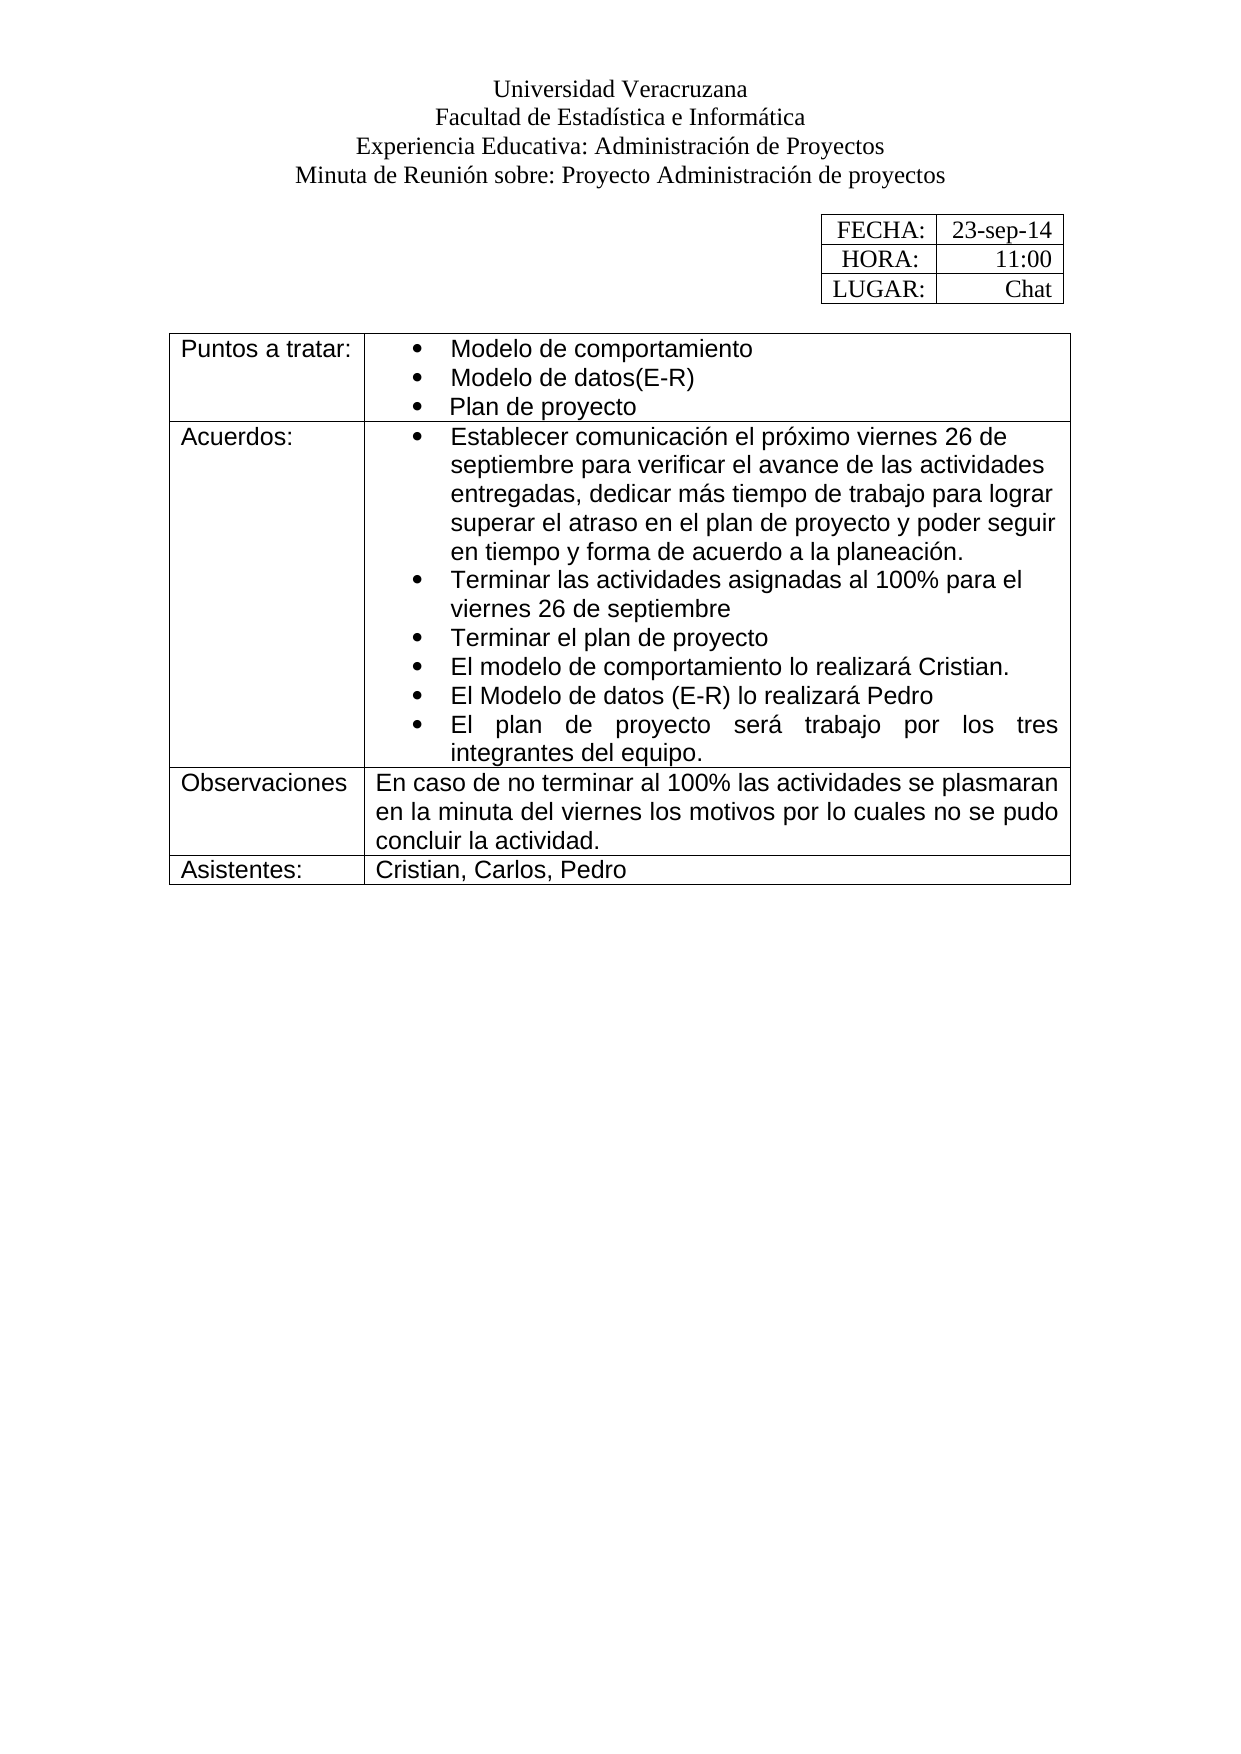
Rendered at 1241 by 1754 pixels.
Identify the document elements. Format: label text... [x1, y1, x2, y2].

table_header FECHA: [822, 215, 936, 243]
table_cell Establecer comunicación el próximo viernes 26 de septiembre para verificar el avance de las actividades entregadas, dedicar más tiempo de trabajo para lograr superar el atraso en el plan de proyecto y poder seguir en tiempo y forma de acuerdo a la planeación. Terminar las actividades asignadas al 100% para el viernes 26 de septiembre Terminar el plan de proyecto El modelo de comportamiento lo realizará Cristian. El Modelo de datos (E-R) lo realizará Pedro El plan de proyecto será trabajo por los tres integrantes del equipo. [365, 422, 1070, 767]
table_header Puntos a tratar: [170, 334, 364, 421]
table_header Modelo de comportamiento Modelo de datos(E-R) Plan de proyecto [365, 334, 1070, 421]
table_cell LUGAR: [822, 274, 936, 303]
table_cell 11:00 [937, 245, 1063, 273]
table_cell Observaciones [170, 768, 364, 854]
table_cell Cristian, Carlos, Pedro [365, 856, 1070, 884]
table_cell En caso de no terminar al 100% las actividades se plasmaran en la minuta del viernes los motivos por lo cuales no se pudo concluir la actividad. [365, 768, 1070, 854]
table_cell Acuerdos: [170, 422, 364, 767]
table_cell Asistentes: [170, 856, 364, 884]
text Minuta de Reunión sobre: Proyecto Administración de proyectos [177, 160, 1063, 189]
table_header 23-sep-14 [937, 215, 1063, 243]
table_cell HORA: [822, 245, 936, 273]
table_cell Chat [937, 274, 1063, 303]
